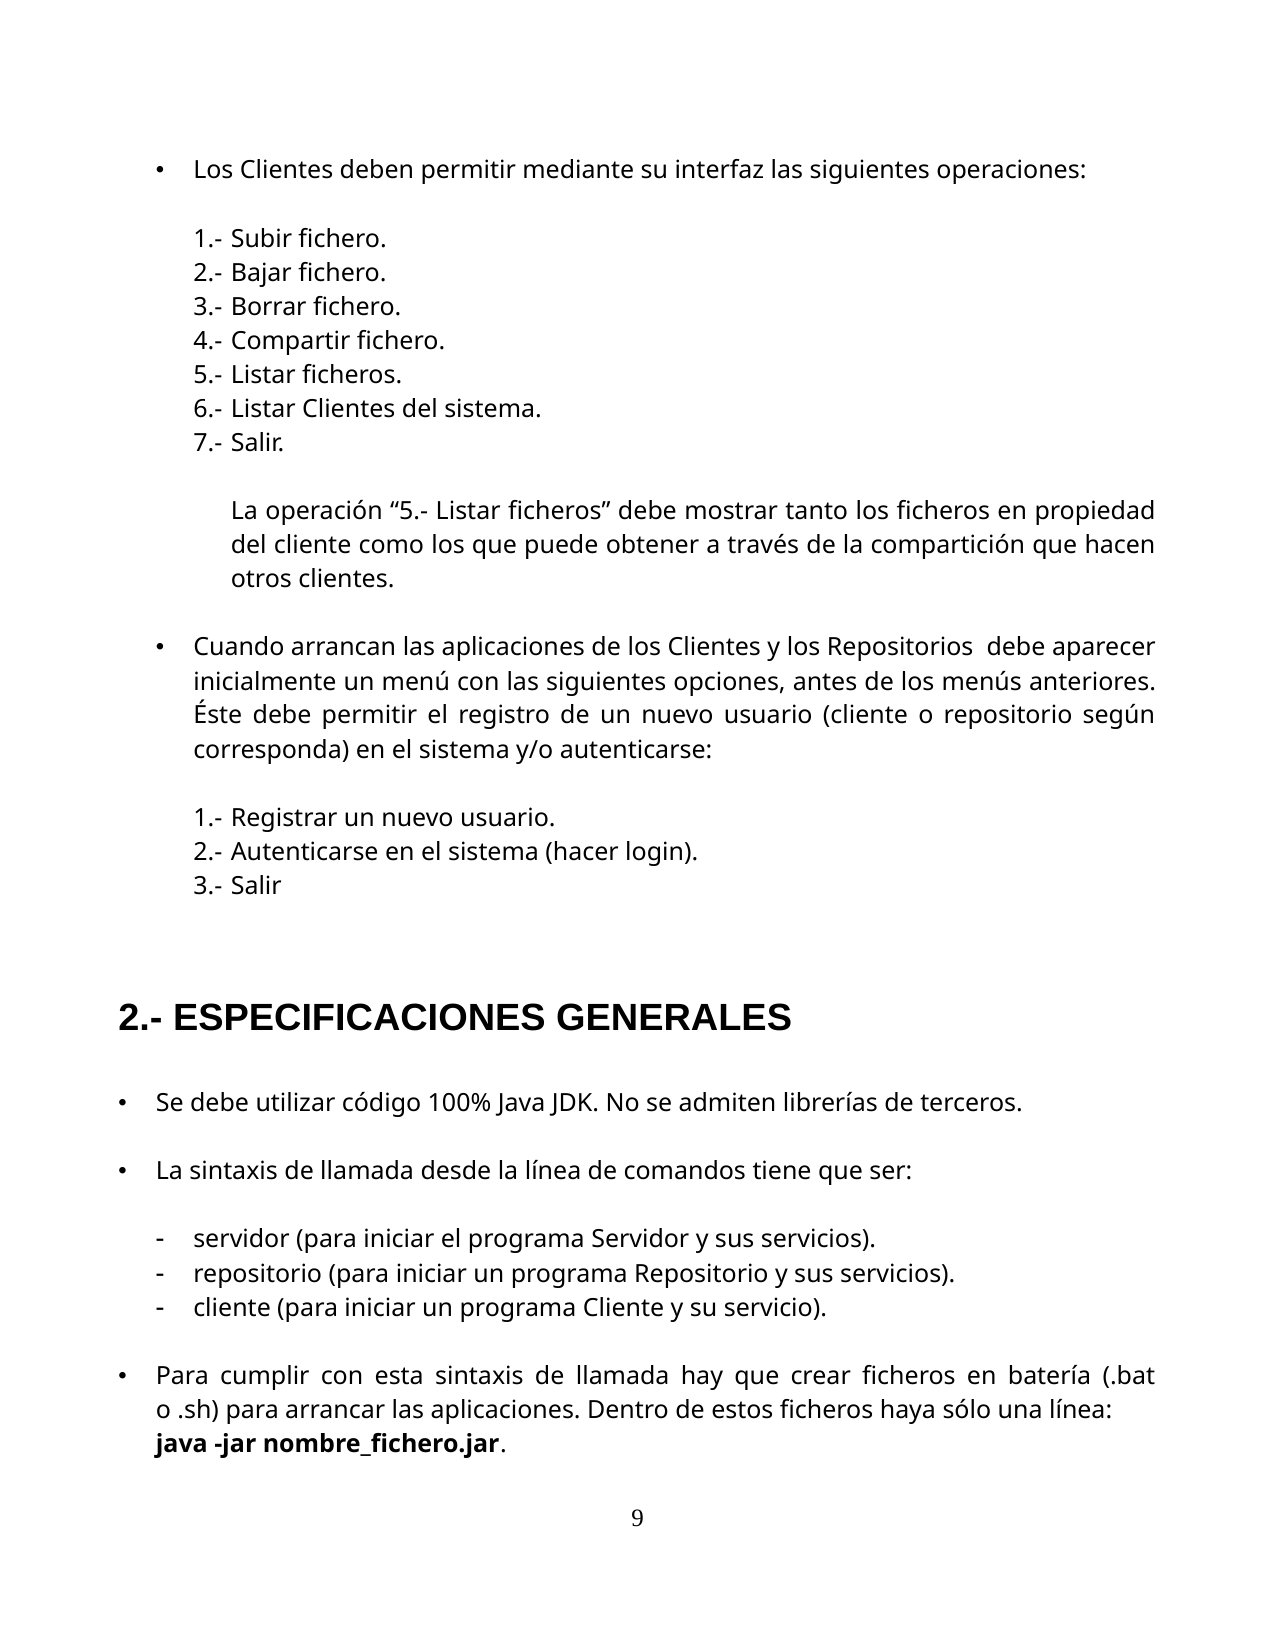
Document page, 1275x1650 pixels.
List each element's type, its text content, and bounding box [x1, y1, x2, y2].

list Salir [193, 867, 1157, 902]
list Bajar fichero. [193, 254, 1157, 288]
list Compartir fichero. [193, 322, 1157, 357]
list La sintaxis de llamada desde la línea de comandos tiene que ser: [118, 1153, 1157, 1187]
list Salir. [193, 425, 1157, 459]
list servidor (para iniciar el programa Servidor y sus servicios). [156, 1221, 1157, 1255]
list repositorio (para iniciar un programa Repositorio y sus servicios). [156, 1255, 1157, 1289]
list Se debe utilizar código 100% Java JDK. No se admiten librerías de terceros. [118, 1085, 1157, 1119]
list cliente (para iniciar un programa Cliente y su servicio). [156, 1289, 1157, 1323]
list Los Clientes deben permitir mediante su interfaz las siguientes operaciones: [156, 152, 1157, 186]
list Autenticarse en el sistema (hacer login). [193, 833, 1157, 867]
subtitle 2.- ESPECIFICACIONES GENERALES [118, 995, 1157, 1038]
list Registrar un nuevo usuario. [193, 799, 1157, 833]
list Para cumplir con esta sintaxis de llamada hay que crear ficheros en batería (.bat o .sh) para arrancar las aplicaciones. Dentro de estos ficheros haya sólo una línea: [118, 1357, 1157, 1426]
list Listar ficheros. [193, 357, 1157, 391]
list Listar Clientes del sistema. [193, 391, 1157, 425]
list Subir fichero. [193, 220, 1157, 254]
list Cuando arrancan las aplicaciones de los Clientes y los Repositorios debe aparecer inicialmente un menú con las siguientes opciones, antes de los menús anteriores. Éste debe permitir el registro de un nuevo usuario (cliente o repositorio según corresponda) en el sistema y/o autenticarse: [156, 629, 1157, 765]
list java -jar nombre_fichero.jar. [118, 1426, 1157, 1459]
list Borrar fichero. [193, 288, 1157, 322]
list La operación “5.- Listar ficheros” debe mostrar tanto los ficheros en propiedad del cliente como los que puede obtener a través de la compartición que hacen otros clientes. [193, 493, 1157, 595]
